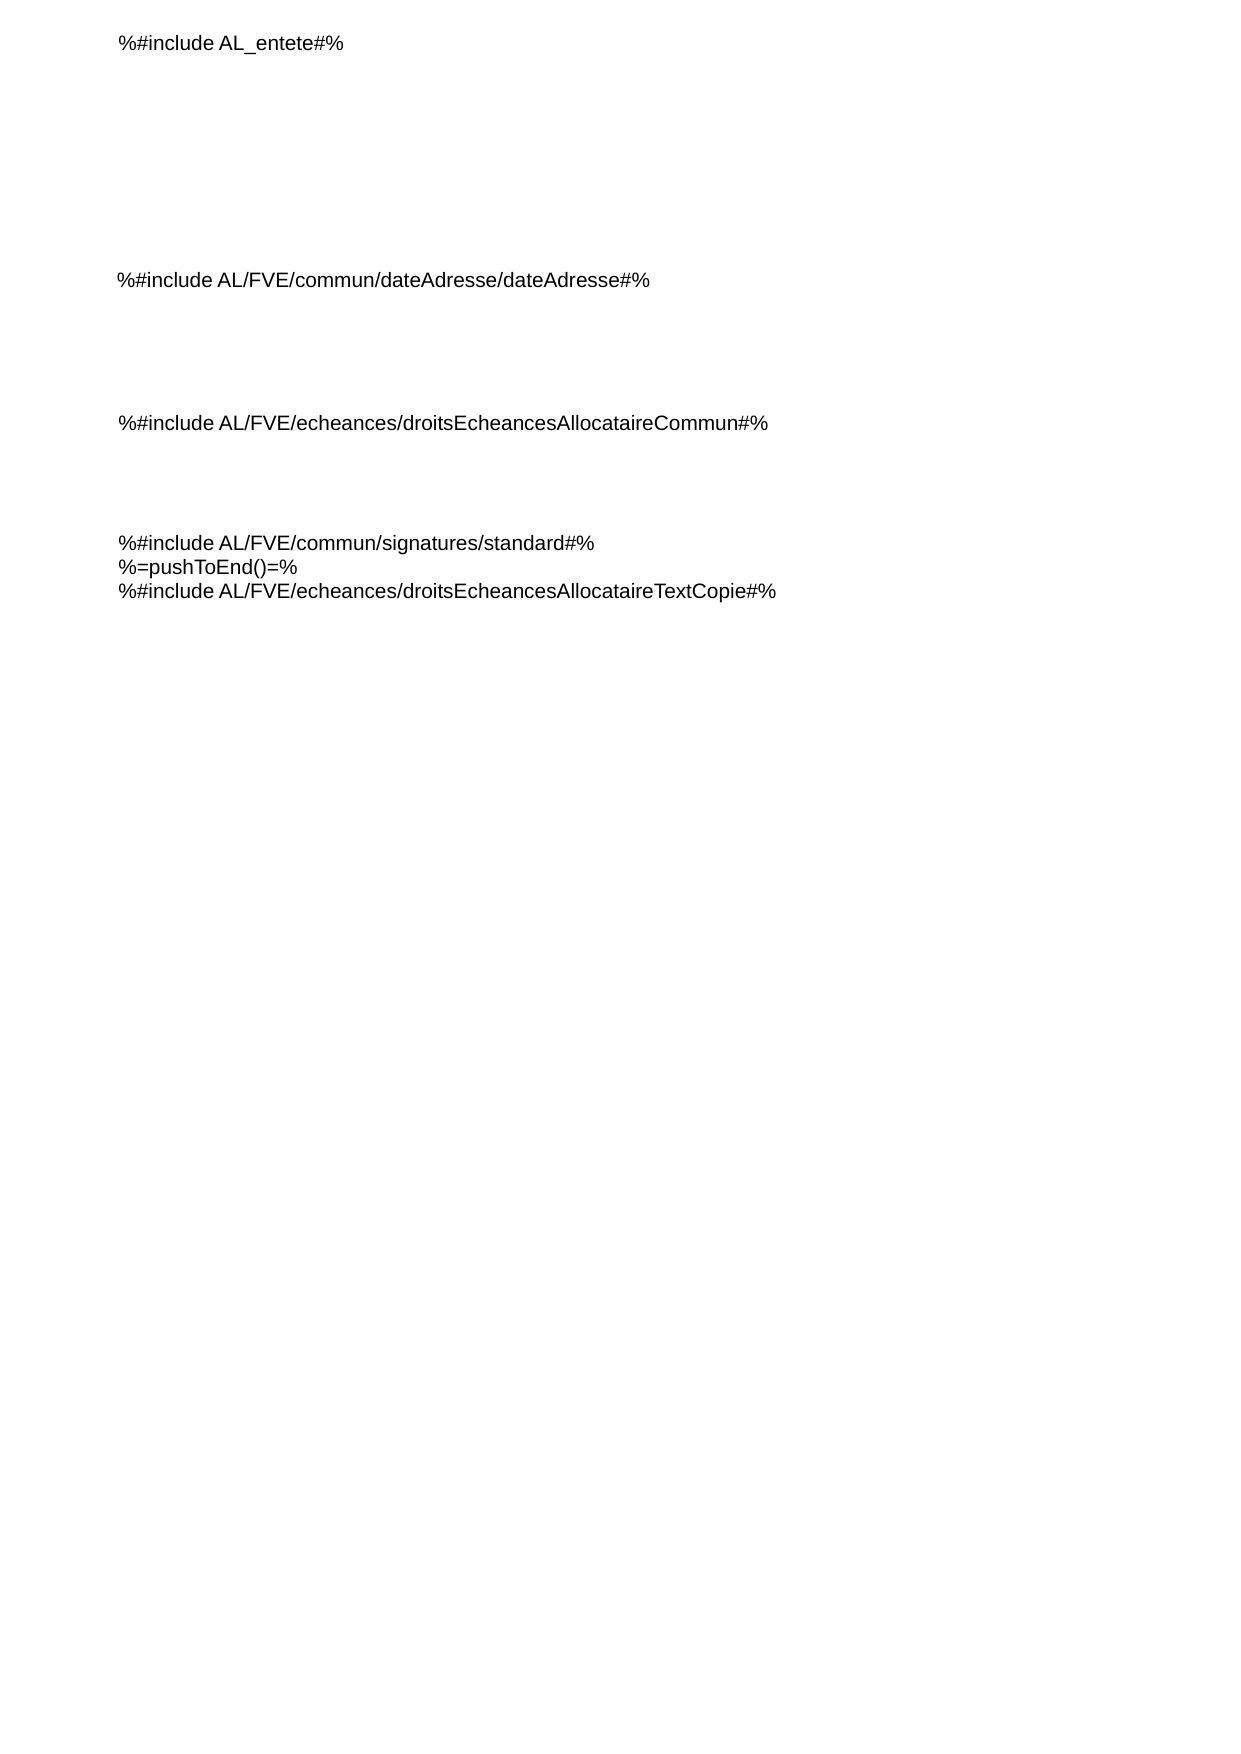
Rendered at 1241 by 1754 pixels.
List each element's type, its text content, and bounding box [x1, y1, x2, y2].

text %#include AL/FVE/echeances/droitsEcheancesAllocataireTextCopie#% [118, 579, 1122, 603]
text %#include AL/FVE/commun/signatures/standard#% [118, 531, 1122, 555]
text %#include AL/FVE/echeances/droitsEcheancesAllocataireCommun#% [118, 411, 1122, 435]
text %=pushToEnd()=% [118, 555, 1122, 579]
text %#include AL/FVE/commun/dateAdresse/dateAdresse#% [117, 267, 1131, 291]
